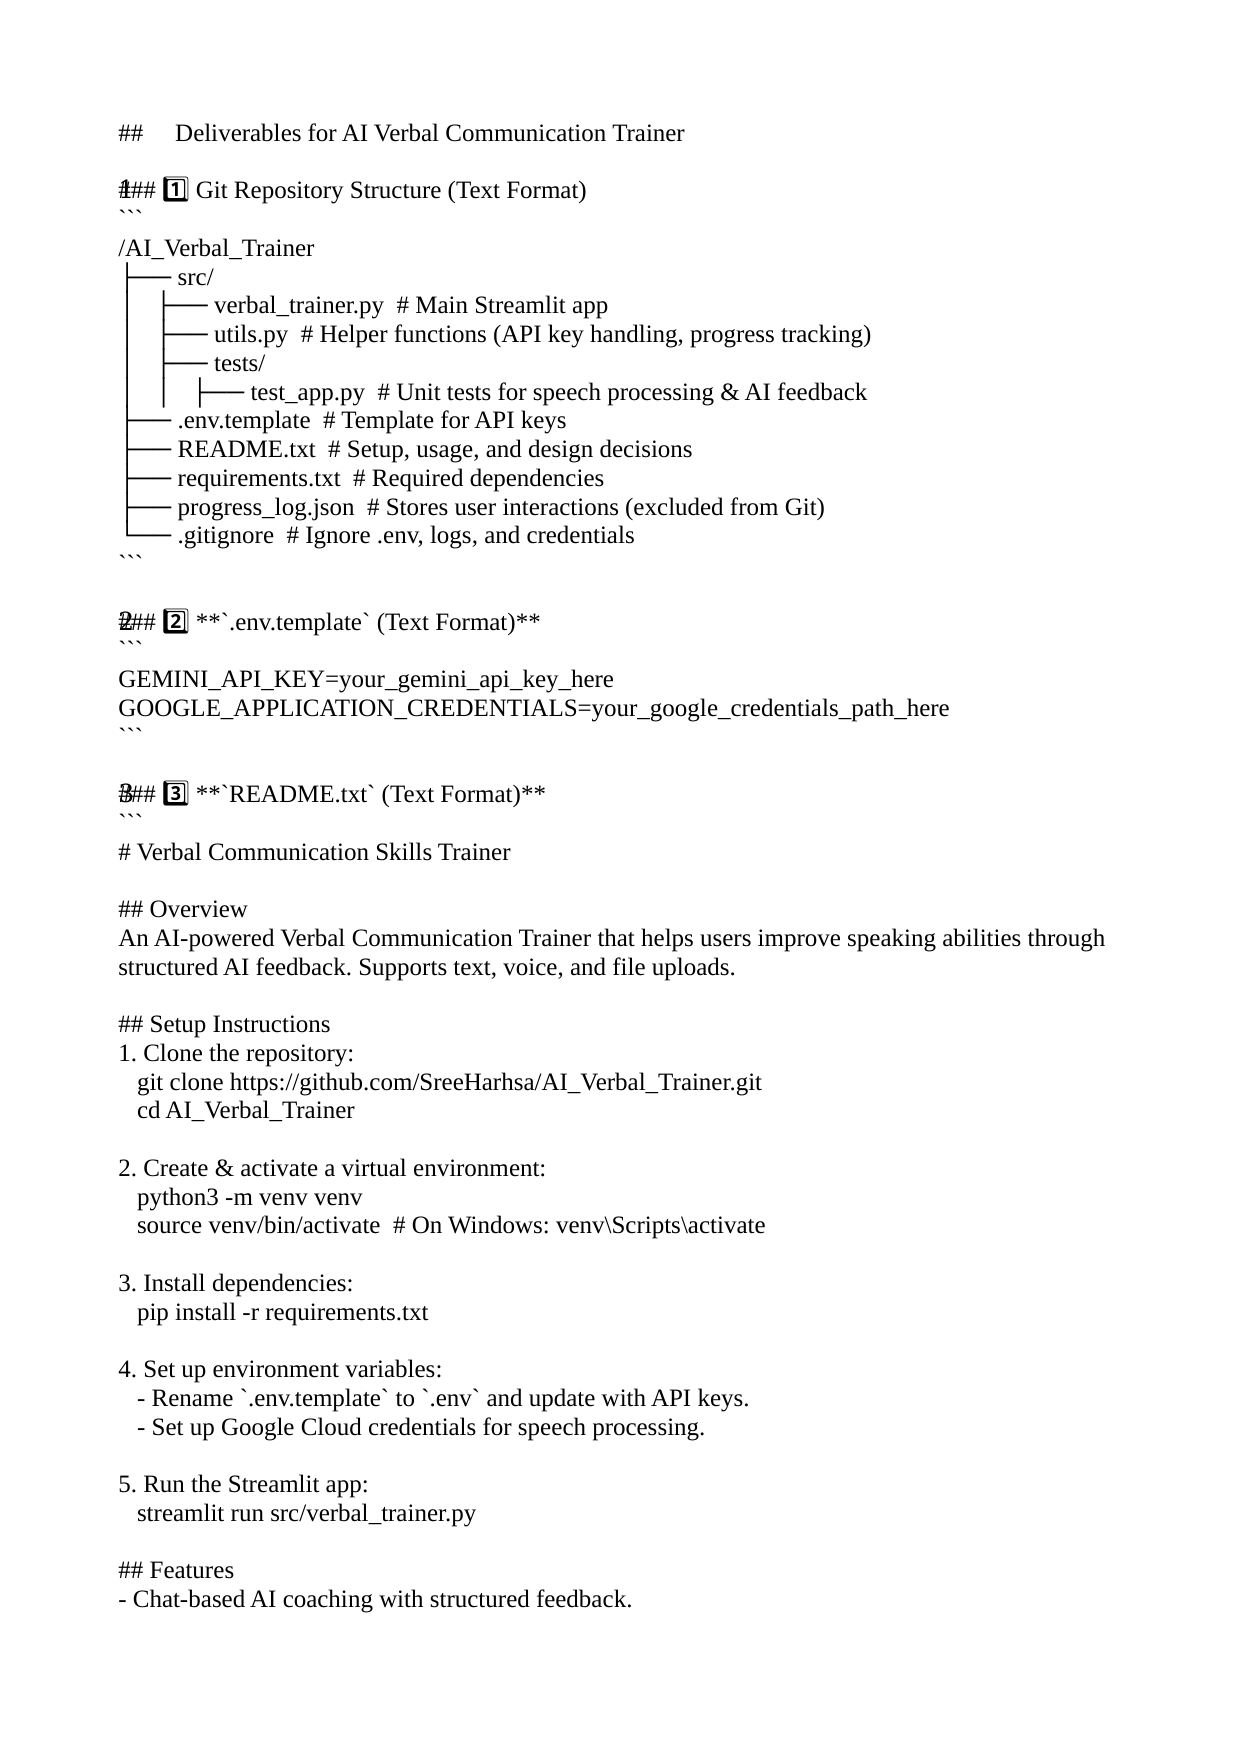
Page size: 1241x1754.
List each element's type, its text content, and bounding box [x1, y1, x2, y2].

text ├── src/ [128, 262, 1122, 291]
text streamlit run src/verbal_trainer.py [118, 1498, 1122, 1527]
text │ ├── tests/ [164, 348, 1122, 377]
text │ ├── verbal_trainer.py # Main Streamlit app [164, 291, 1122, 319]
text 1. Clone the repository: [118, 1038, 1122, 1067]
text │ ├── tests/ [128, 348, 162, 377]
text ``` [118, 549, 1122, 578]
text - Chat-based AI coaching with structured feedback. [118, 1584, 1122, 1613]
text 4. Set up environment variables: [118, 1354, 1122, 1383]
text git clone https://github.com/SreeHarhsa/AI_Verbal_Trainer.git [118, 1067, 1122, 1096]
text ## Overview [118, 894, 1122, 923]
text ### 1️⃣ Git Repository Structure (Text Format) [118, 176, 1122, 204]
text # Verbal Communication Skills Trainer [118, 837, 1122, 866]
text 3. Install dependencies: [118, 1268, 1122, 1297]
text └── .gitignore # Ignore .env, logs, and credentials [118, 521, 1122, 549]
text ``` [118, 636, 1122, 664]
text ## 📌 Deliverables for AI Verbal Communication Trainer [118, 118, 1122, 147]
text ``` [118, 722, 1122, 751]
text source venv/bin/activate # On Windows: venv\Scripts\activate [118, 1211, 1122, 1239]
text 2. Create & activate a virtual environment: [118, 1153, 1122, 1182]
text - Set up Google Cloud credentials for speech processing. [118, 1412, 1122, 1441]
text │ ├── utils.py # Helper functions (API key handling, progress tracking) [164, 319, 1122, 348]
text ├── requirements.txt # Required dependencies [128, 463, 1122, 492]
text ## Setup Instructions [118, 1009, 1122, 1038]
text - Rename `.env.template` to `.env` and update with API keys. [118, 1383, 1122, 1412]
text │ │ ├── test_app.py # Unit tests for speech processing & AI feedback [201, 377, 1122, 406]
text ├── README.txt # Setup, usage, and design decisions [128, 434, 1122, 463]
text ├── .env.template # Template for API keys [128, 406, 1122, 434]
text ### 2️⃣ **`.env.template` (Text Format)** [118, 607, 1122, 636]
text GEMINI_API_KEY=your_gemini_api_key_here [118, 664, 1122, 693]
text GOOGLE_APPLICATION_CREDENTIALS=your_google_credentials_path_here [118, 693, 1122, 722]
text ### 3️⃣ **`README.txt` (Text Format)** [118, 779, 1122, 808]
text ├── src/ [118, 262, 126, 291]
text pip install -r requirements.txt [118, 1297, 1122, 1326]
text ## Features [118, 1556, 1122, 1584]
text ``` [118, 808, 1122, 837]
text ``` [118, 204, 1122, 233]
text /AI_Verbal_Trainer [118, 233, 1122, 262]
text │ ├── verbal_trainer.py # Main Streamlit app [128, 291, 162, 319]
text An AI-powered Verbal Communication Trainer that helps users improve speaking abilities through structured AI feedback. Supports text, voice, and file uploads. [118, 923, 1122, 981]
text ├── progress_log.json # Stores user interactions (excluded from Git) [128, 492, 1122, 521]
text python3 -m venv venv [118, 1182, 1122, 1211]
text 5. Run the Streamlit app: [118, 1469, 1122, 1498]
text cd AI_Verbal_Trainer [118, 1096, 1122, 1124]
